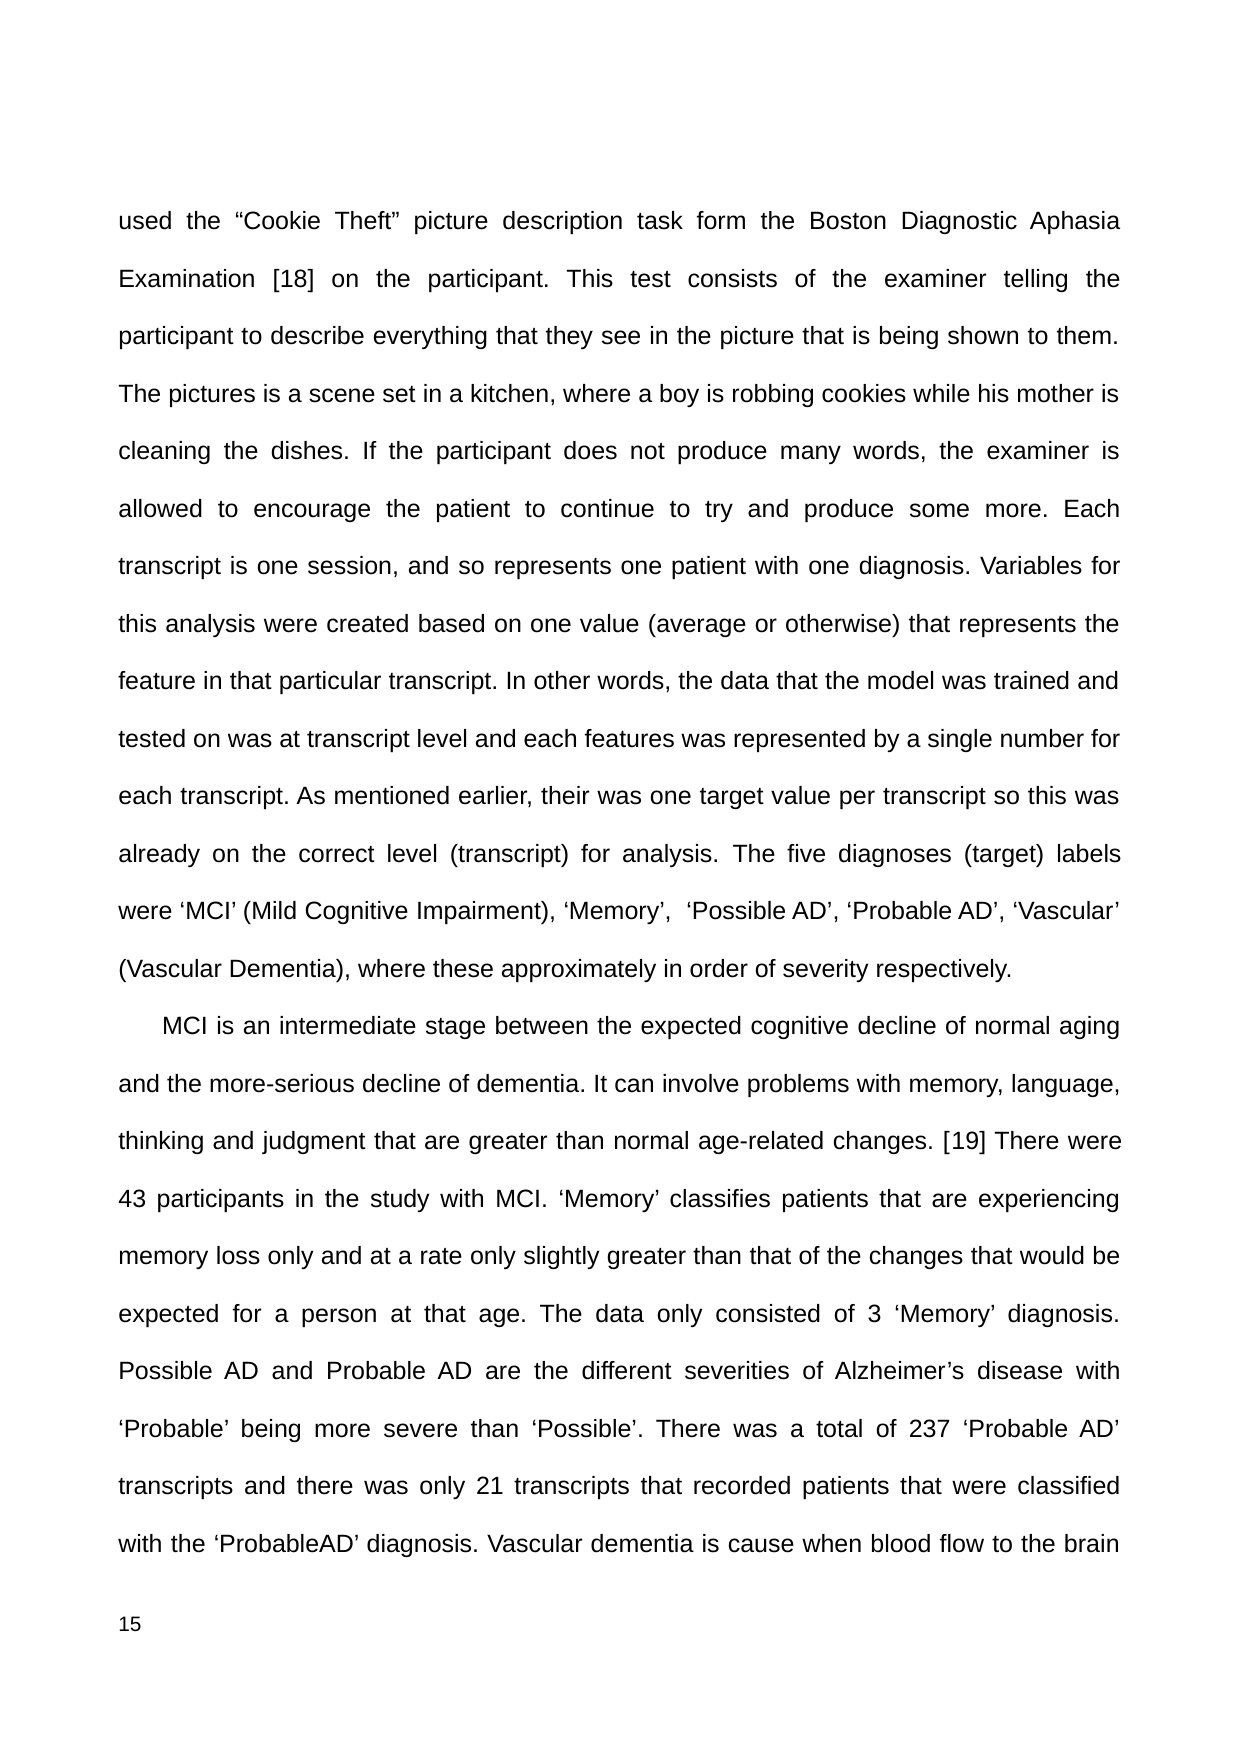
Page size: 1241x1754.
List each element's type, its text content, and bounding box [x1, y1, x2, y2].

text MCI is an intermediate stage between the expected cognitive decline of normal aging and the more-serious decline of dementia. It can involve problems with memory, language, thinking and judgment that are greater than normal age-related changes. [19] There were 43 participants in the study with MCI. ‘Memory’ classifies patients that are experiencing memory loss only and at a rate only slightly greater than that of the changes that would be expected for a person at that age. The data only consisted of 3 ‘Memory’ diagnosis. Possible AD and Probable AD are the different severities of Alzheimer’s disease with ‘Probable’ being more severe than ‘Possible’. There was a total of 237 ‘Probable AD’ transcripts and there was only 21 transcripts that recorded patients that were classified with the ‘ProbableAD’ diagnosis. Vascular dementia is cause when blood flow to the brain [118, 1011, 1122, 1557]
text used the “Cookie Theft” picture description task form the Boston Diagnostic Aphasia Examination [18] on the participant. This test consists of the examiner telling the participant to describe everything that they see in the picture that is being shown to them. The pictures is a scene set in a kitchen, where a boy is robbing cookies while his mother is cleaning the dishes. If the participant does not produce many words, the examiner is allowed to encourage the patient to continue to try and produce some more. Each transcript is one session, and so represents one patient with one diagnosis. Variables for this analysis were created based on one value (average or otherwise) that represents the feature in that particular transcript. In other words, the data that the model was trained and tested on was at transcript level and each features was represented by a single number for each transcript. As mentioned earlier, their was one target value per transcript so this was already on the correct level (transcript) for analysis. The five diagnoses (target) labels were ‘MCI’ (Mild Cognitive Impairment), ‘Memory’, ‘Possible AD’, ‘Probable AD’, ‘Vascular’ (Vascular Dementia), where these approximately in order of severity respectively. [118, 206, 1122, 982]
